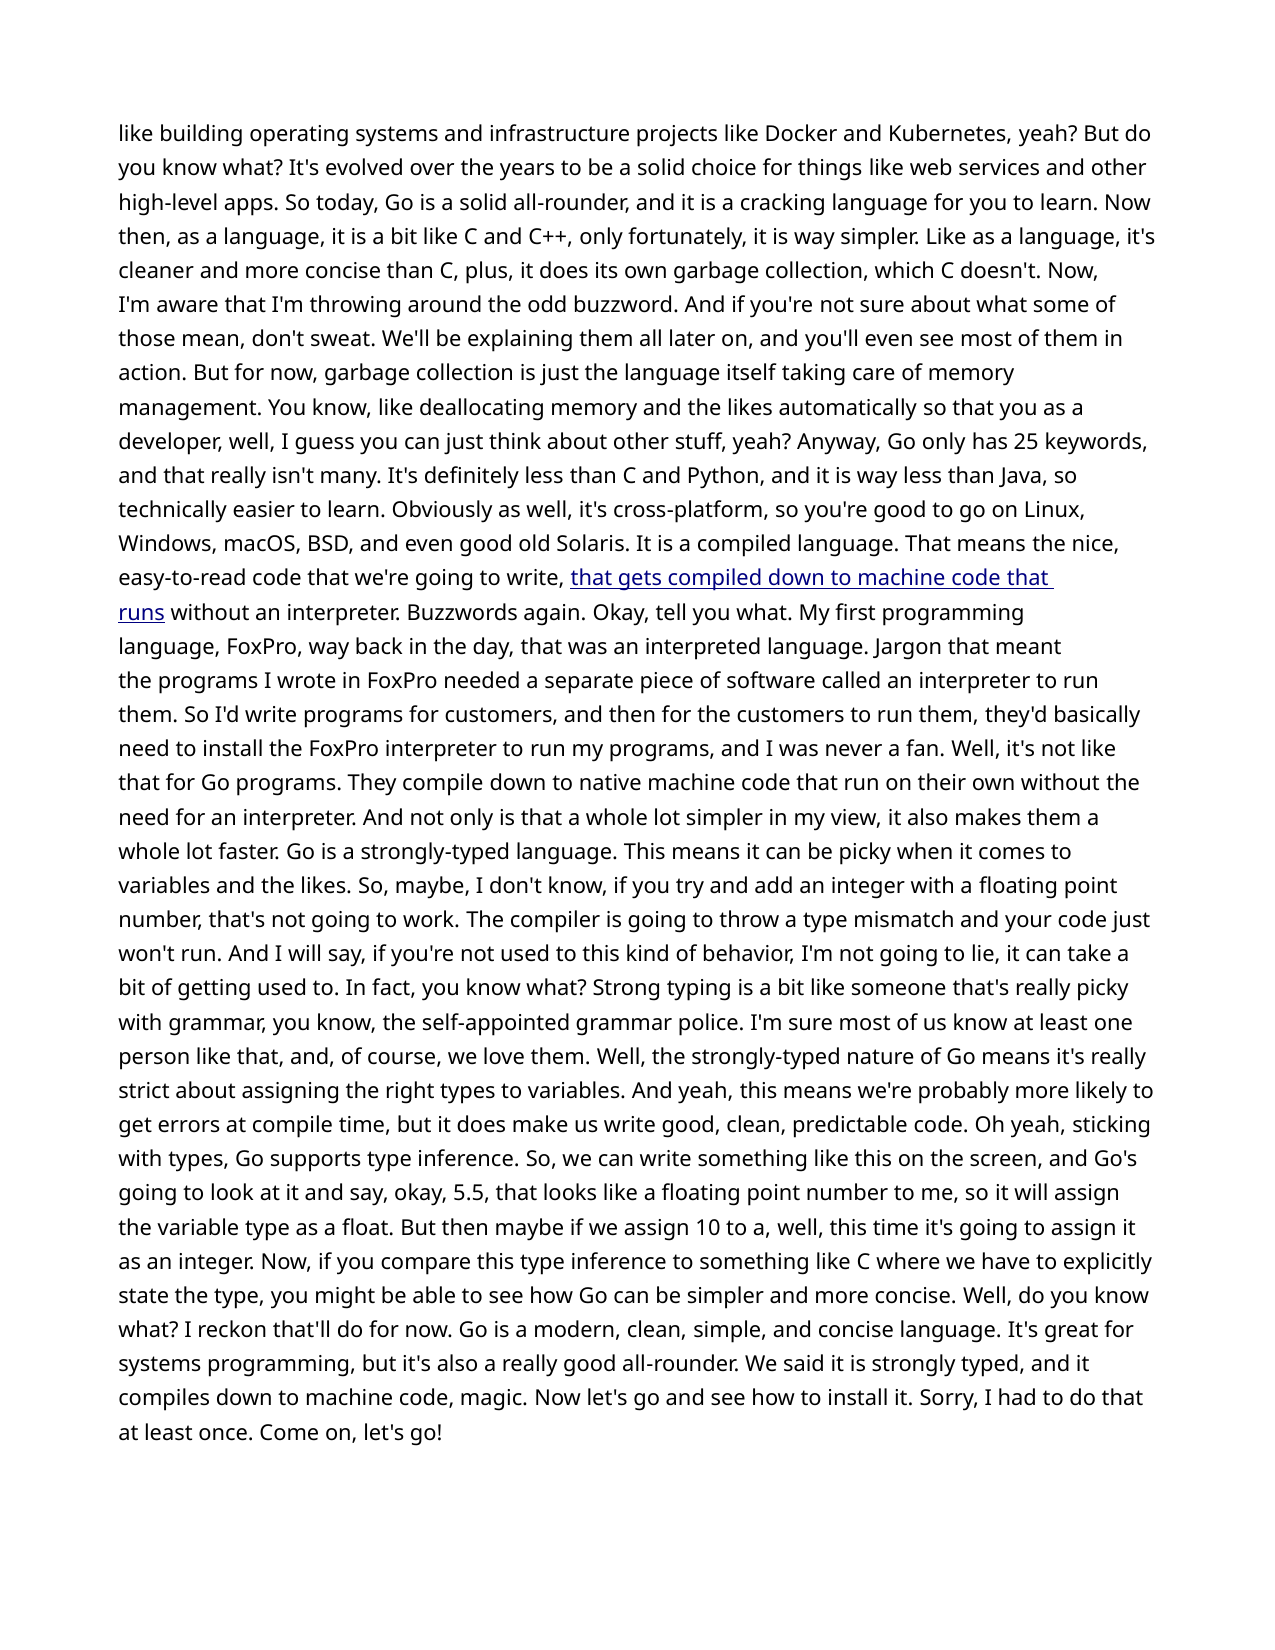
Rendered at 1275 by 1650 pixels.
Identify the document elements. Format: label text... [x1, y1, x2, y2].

text like building operating systems and infrastructure projects like Docker and Kubernetes, yeah? But do you know what? It's evolved over the years to be a solid choice for things like web services and other high‑level apps. So today, Go is a solid all‑rounder, and it is a cracking language for you to learn. Now then, as a language, it is a bit like C and C++, only fortunately, it is way simpler. Like as a language, it's cleaner and more concise than C, plus, it does its own garbage collection, which C doesn't. Now, I'm aware that I'm throwing around the odd buzzword. And if you're not sure about what some of those mean, don't sweat. We'll be explaining them all later on, and you'll even see most of them in action. But for now, garbage collection is just the language itself taking care of memory management. You know, like deallocating memory and the likes automatically so that you as a developer, well, I guess you can just think about other stuff, yeah? Anyway, Go only has 25 keywords, and that really isn't many. It's definitely less than C and Python, and it is way less than Java, so technically easier to learn. Obviously as well, it's cross‑platform, so you're good to go on Linux, Windows, macOS, BSD, and even good old Solaris. It is a compiled language. That means the nice, easy‑to‑read code that we're going to write, that gets compiled down to machine code that runs without an interpreter. Buzzwords again. Okay, tell you what. My first programming language, FoxPro, way back in the day, that was an interpreted language. Jargon that meant the programs I wrote in FoxPro needed a separate piece of software called an interpreter to run them. So I'd write programs for customers, and then for the customers to run them, they'd basically need to install the FoxPro interpreter to run my programs, and I was never a fan. Well, it's not like that for Go programs. They compile down to native machine code that run on their own without the need for an interpreter. And not only is that a whole lot simpler in my view, it also makes them a whole lot faster. Go is a strongly‑typed language. This means it can be picky when it comes to variables and the likes. So, maybe, I don't know, if you try and add an integer with a floating point number, that's not going to work. The compiler is going to throw a type mismatch and your code just won't run. And I will say, if you're not used to this kind of behavior, I'm not going to lie, it can take a bit of getting used to. In fact, you know what? Strong typing is a bit like someone that's really picky with grammar, you know, the self‑appointed grammar police. I'm sure most of us know at least one person like that, and, of course, we love them. Well, the strongly‑typed nature of Go means it's really strict about assigning the right types to variables. And yeah, this means we're probably more likely to get errors at compile time, but it does make us write good, clean, predictable code. Oh yeah, sticking with types, Go supports type inference. So, we can write something like this on the screen, and Go's going to look at it and say, okay, 5.5, that looks like a floating point number to me, so it will assign the variable type as a float. But then maybe if we assign 10 to a, well, this time it's going to assign it as an integer. Now, if you compare this type inference to something like C where we have to explicitly state the type, you might be able to see how Go can be simpler and more concise. Well, do you know what? I reckon that'll do for now. Go is a modern, clean, simple, and concise language. It's great for systems programming, but it's also a really good all‑rounder. We said it is strongly typed, and it compiles down to machine code, magic. Now let's go and see how to install it. Sorry, I had to do that at least once. Come on, let's go! [118, 118, 1157, 1446]
